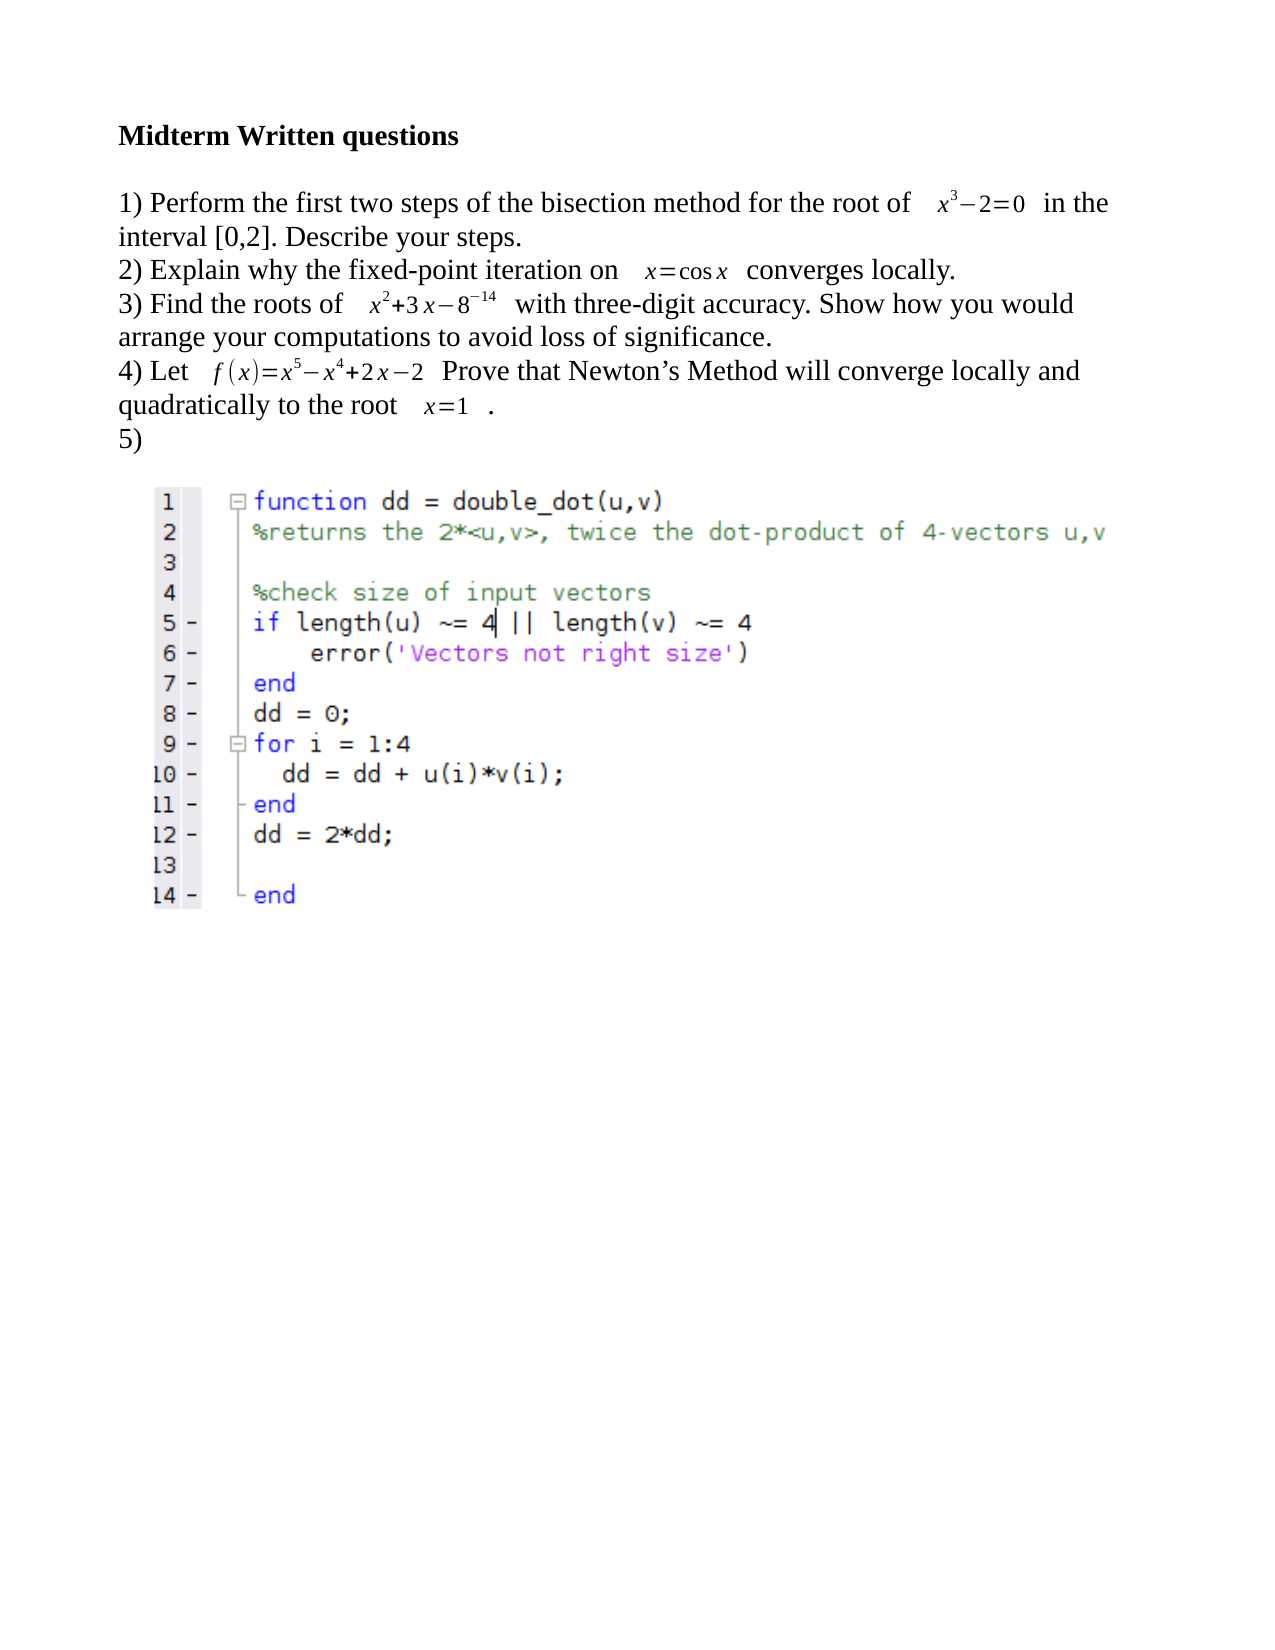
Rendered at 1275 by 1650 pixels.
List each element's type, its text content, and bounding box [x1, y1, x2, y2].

text 5) [118, 421, 1157, 454]
text 2) Explain why the fixed-point iteration on converges locally. [118, 252, 1157, 286]
text 3) Find the roots of with three-digit accuracy. Show how you would arrange your computations to avoid loss of significance. [118, 286, 1157, 353]
picture [154, 487, 1121, 909]
text Midterm Written questions [118, 118, 1157, 152]
text 4) Let Prove that Newton’s Method will converge locally and quadratically to the root . [118, 353, 1157, 421]
text 1) Perform the first two steps of the bisection method for the root of in the interval [0,2]. Describe your steps. [118, 185, 1157, 252]
